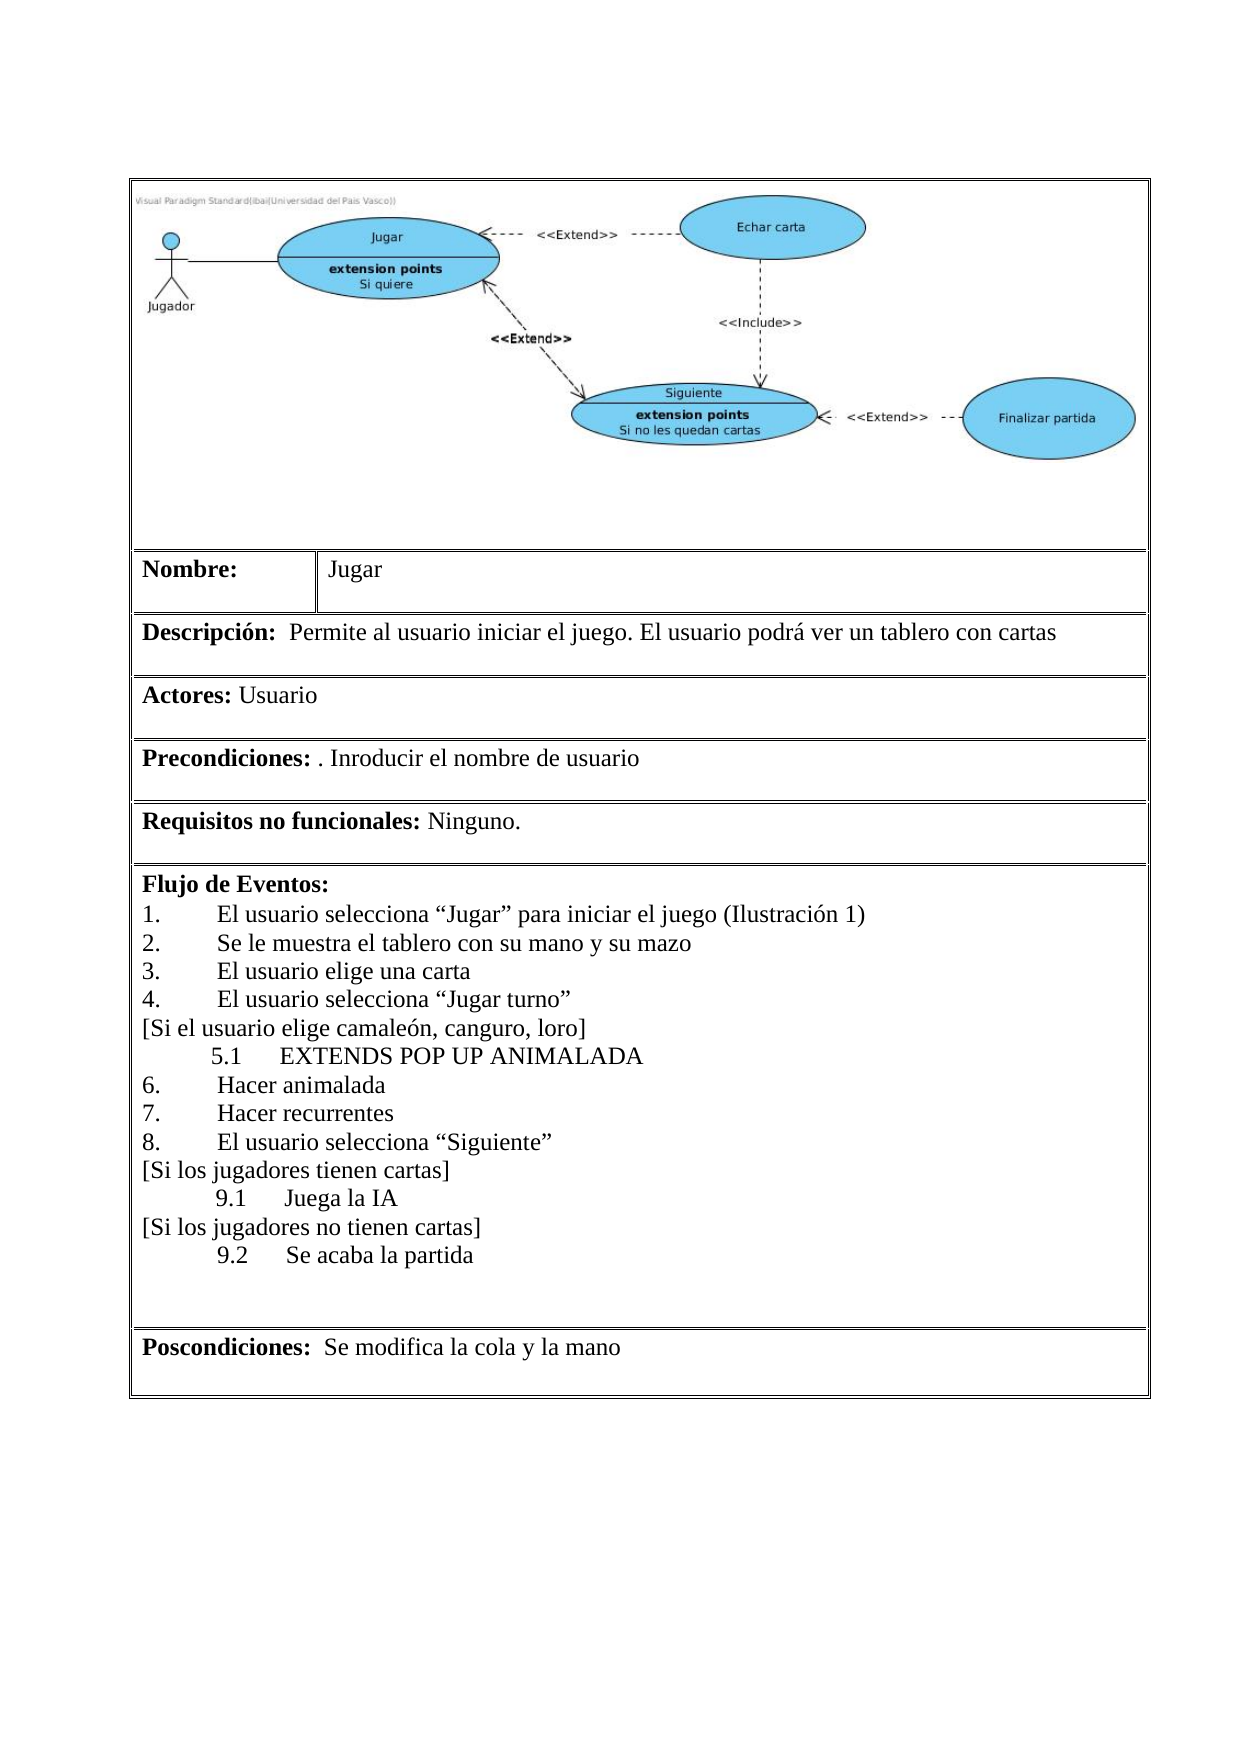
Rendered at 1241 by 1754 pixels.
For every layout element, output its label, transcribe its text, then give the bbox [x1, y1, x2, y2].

table_cell Flujo de Eventos: El usuario selecciona “Jugar” para iniciar el juego (Ilustración 1) Se le muestra el tablero con su mano y su mazo 3. El usuario elige una carta 4. El usuario selecciona “Jugar turno” [Si el usuario elige camaleón, canguro, loro] 5.1 EXTENDS POP UP ANIMALADA 6. Hacer animalada 7. Hacer recurrentes 8. El usuario selecciona “Siguiente” [Si los jugadores tienen cartas] 9.1 Juega la IA [Si los jugadores no tienen cartas] 9.2 Se acaba la partida [131, 863, 1149, 1327]
table_cell Nombre: [131, 549, 317, 612]
picture [135, 193, 1139, 463]
table_cell Poscondiciones: Se modifica la cola y la mano [132, 1327, 1148, 1395]
table_cell Descripción: Permite al usuario iniciar el juego. El usuario podrá ver un tablero con cartas [131, 612, 1149, 674]
table_cell Actores: Usuario [132, 675, 1148, 737]
table_header [132, 181, 1148, 549]
table_cell Requisitos no funcionales: Ninguno. [131, 800, 1149, 863]
table_cell Jugar [317, 549, 1149, 612]
table_cell Precondiciones: . Inroducir el nombre de usuario [132, 738, 1148, 800]
